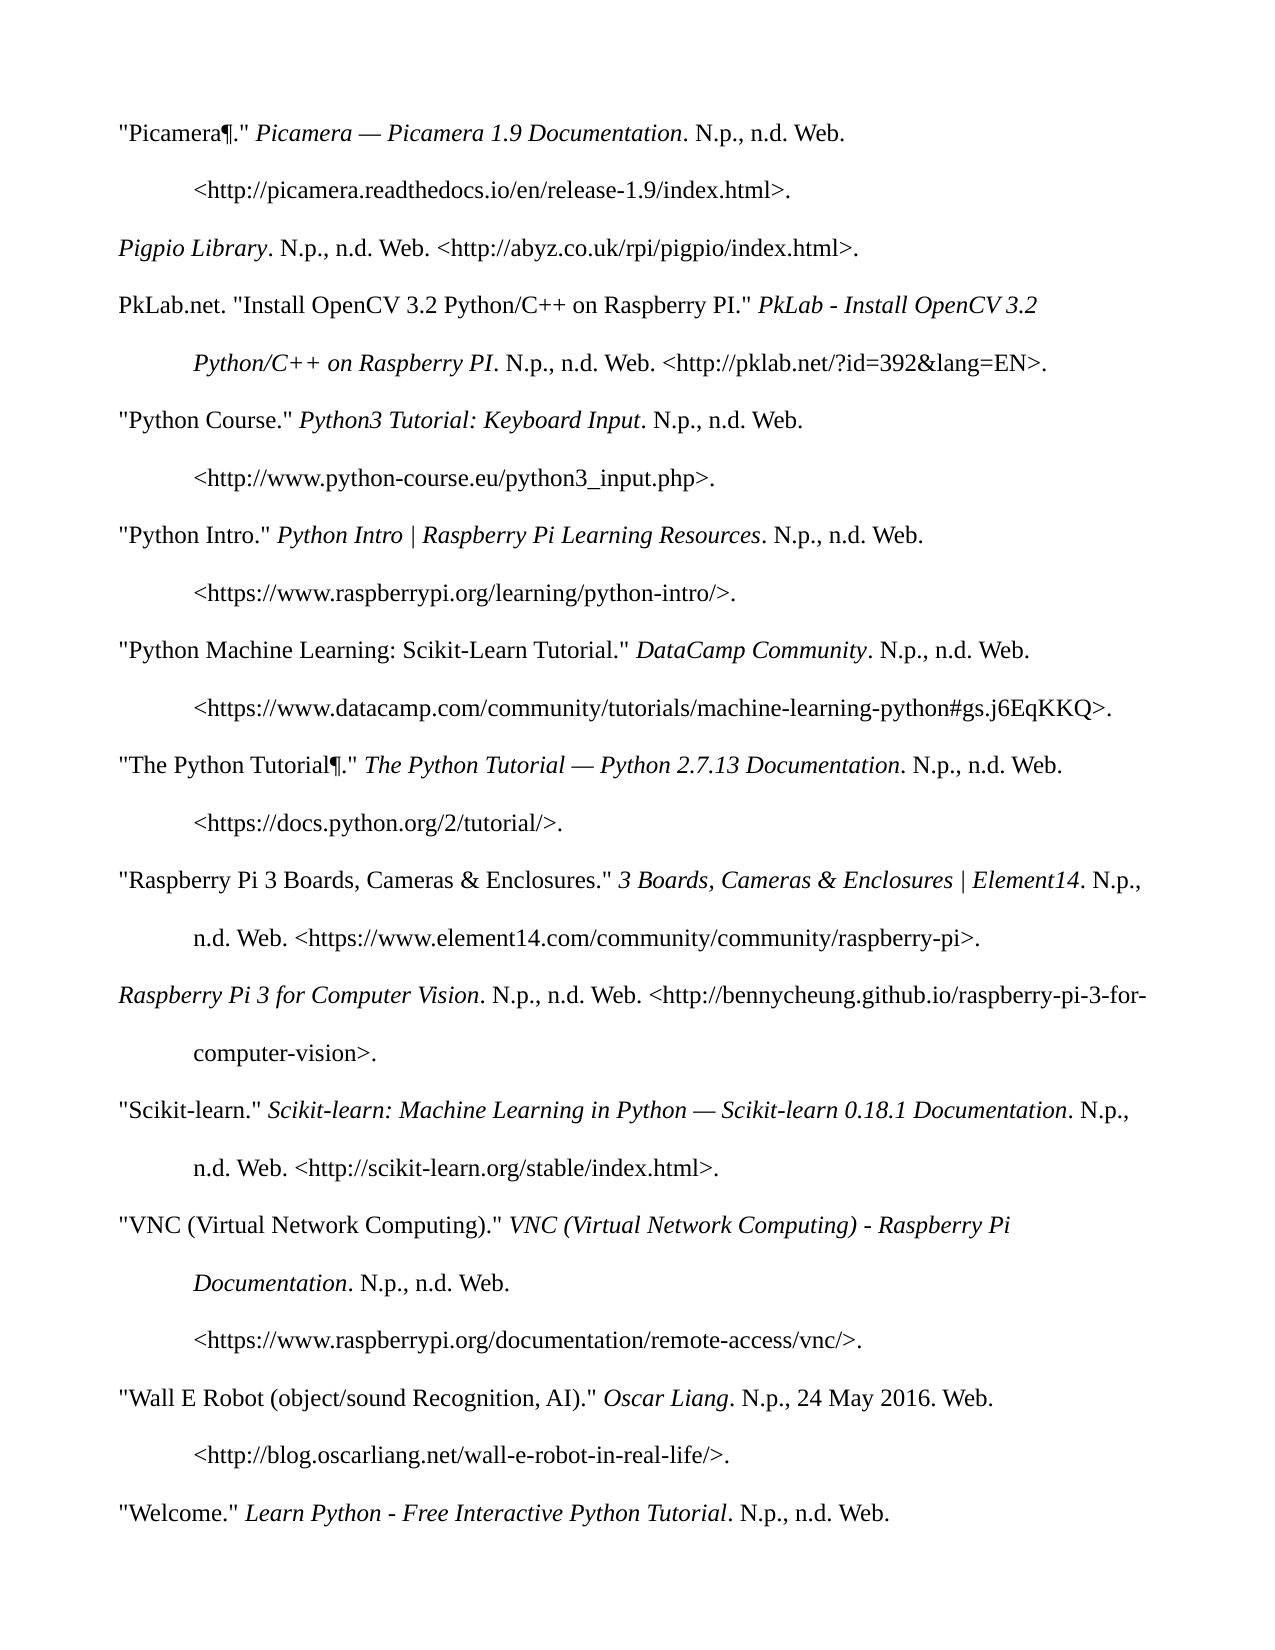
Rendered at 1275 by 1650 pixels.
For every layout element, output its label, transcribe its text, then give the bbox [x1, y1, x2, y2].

text "Python Course." Python3 Tutorial: Keyboard Input. N.p., n.d. Web. <http://www.python-course.eu/python3_input.php>. [118, 406, 1157, 492]
text Raspberry Pi 3 for Computer Vision. N.p., n.d. Web. <http://bennycheung.github.io/raspberry-pi-3-for-computer-vision>. [118, 981, 1157, 1067]
text "Python Intro." Python Intro | Raspberry Pi Learning Resources. N.p., n.d. Web. <https://www.raspberrypi.org/learning/python-intro/>. [118, 521, 1157, 607]
text "The Python Tutorial¶." The Python Tutorial — Python 2.7.13 Documentation. N.p., n.d. Web. <https://docs.python.org/2/tutorial/>. [118, 751, 1157, 837]
text "Scikit-learn." Scikit-learn: Machine Learning in Python — Scikit-learn 0.18.1 Documentation. N.p., n.d. Web. <http://scikit-learn.org/stable/index.html>. [118, 1096, 1157, 1182]
text "VNC (Virtual Network Computing)." VNC (Virtual Network Computing) - Raspberry Pi Documentation. N.p., n.d. Web. <https://www.raspberrypi.org/documentation/remote-access/vnc/>. [118, 1211, 1157, 1354]
text "Welcome." Learn Python - Free Interactive Python Tutorial. N.p., n.d. Web. [118, 1498, 1157, 1527]
text "Picamera¶." Picamera — Picamera 1.9 Documentation. N.p., n.d. Web. <http://picamera.readthedocs.io/en/release-1.9/index.html>. [118, 118, 1157, 204]
text "Python Machine Learning: Scikit-Learn Tutorial." DataCamp Community. N.p., n.d. Web. <https://www.datacamp.com/community/tutorials/machine-learning-python#gs.j6EqKKQ>. [118, 636, 1157, 722]
text PkLab.net. "Install OpenCV 3.2 Python/C++ on Raspberry PI." PkLab - Install OpenCV 3.2 Python/C++ on Raspberry PI. N.p., n.d. Web. <http://pklab.net/?id=392&lang=EN>. [118, 291, 1157, 377]
text "Wall E Robot (object/sound Recognition, AI)." Oscar Liang. N.p., 24 May 2016. Web. <http://blog.oscarliang.net/wall-e-robot-in-real-life/>. [118, 1383, 1157, 1469]
text Pigpio Library. N.p., n.d. Web. <http://abyz.co.uk/rpi/pigpio/index.html>. [118, 233, 1157, 262]
text "Raspberry Pi 3 Boards, Cameras & Enclosures." 3 Boards, Cameras & Enclosures | Element14. N.p., n.d. Web. <https://www.element14.com/community/community/raspberry-pi>. [118, 866, 1157, 952]
